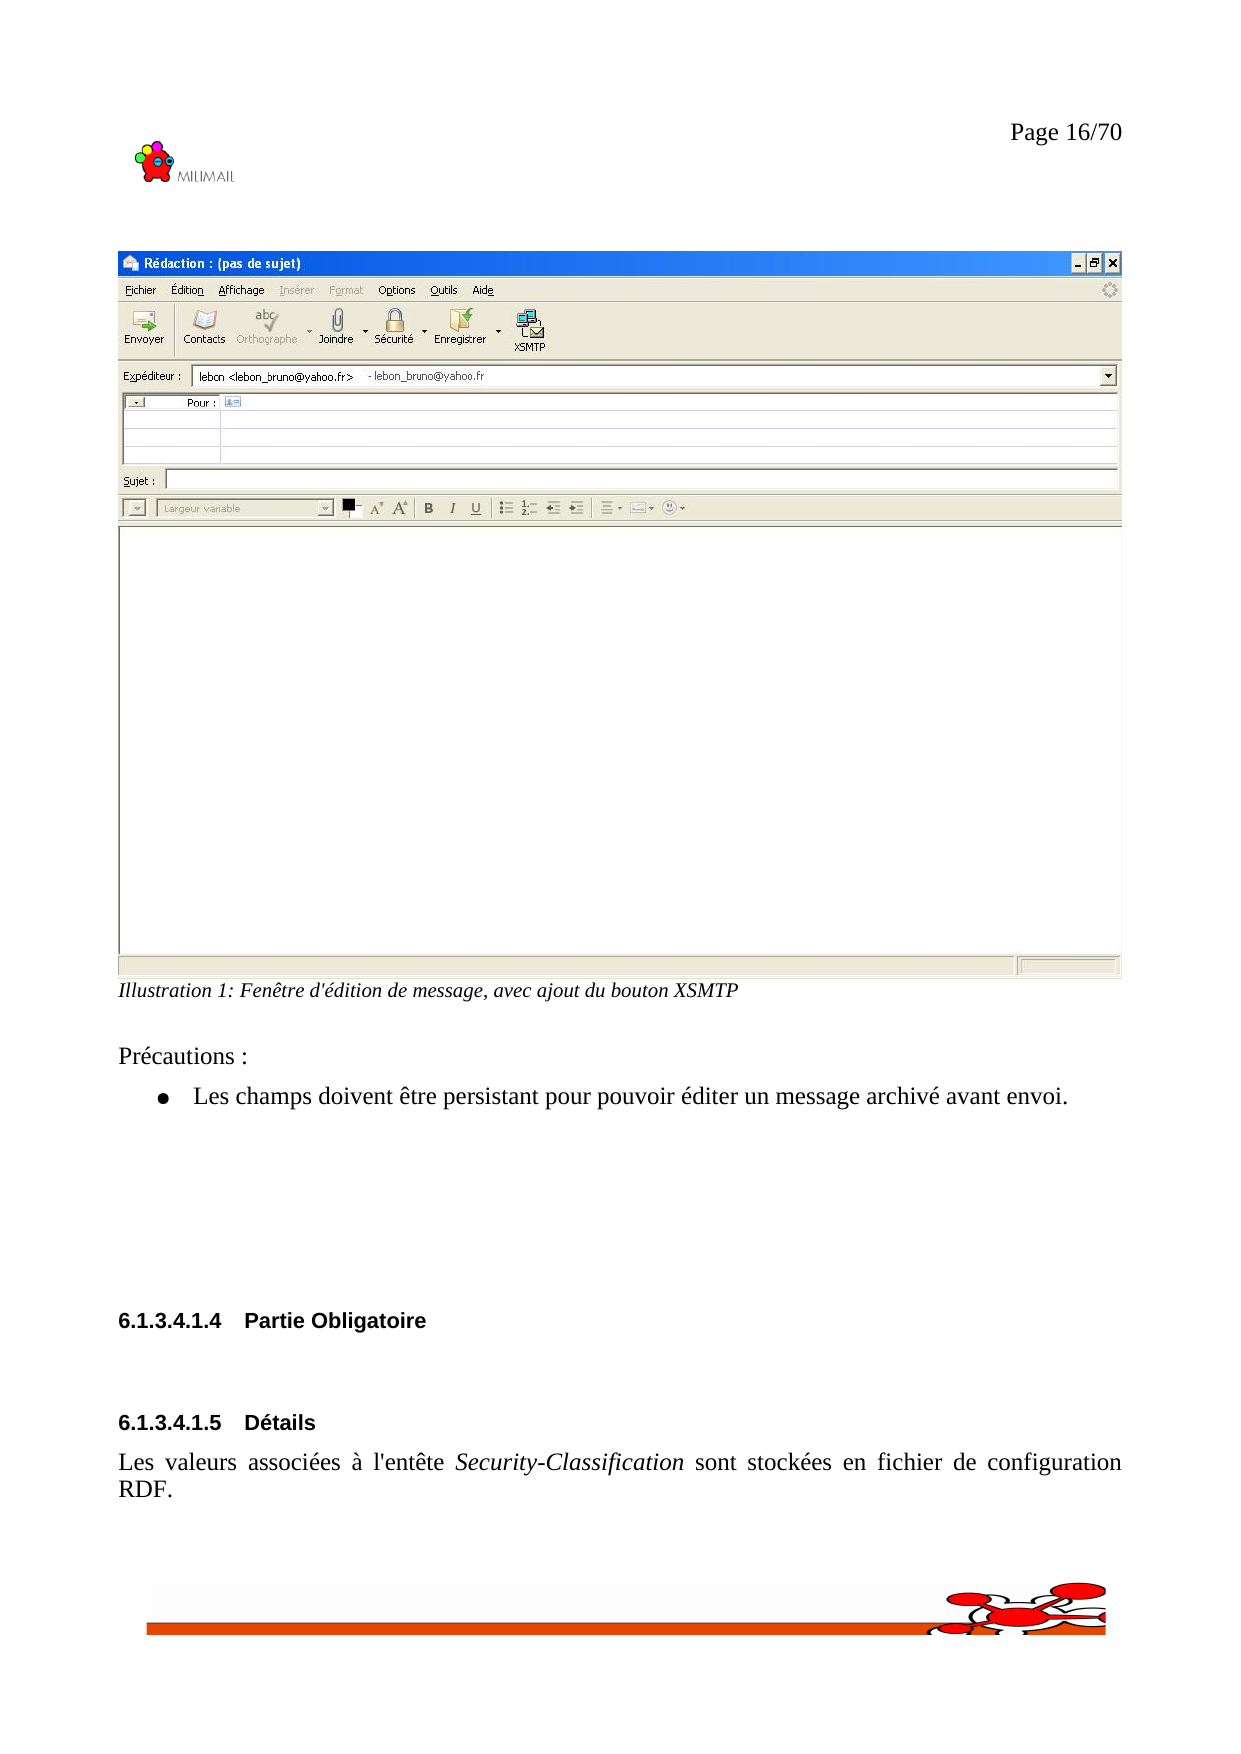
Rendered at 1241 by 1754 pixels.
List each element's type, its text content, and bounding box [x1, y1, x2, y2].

subtitle Partie Obligatoire [118, 1308, 1122, 1333]
picture [116, 120, 295, 209]
list Les champs doivent être persistant pour pouvoir éditer un message archivé avant envoi. [156, 1082, 1122, 1110]
picture [118, 251, 1122, 979]
picture [146, 1582, 1106, 1635]
text Précautions : [118, 1042, 1122, 1070]
text Illustration 1: Fenêtre d'édition de message, avec ajout du bouton XSMTP [118, 979, 1122, 1002]
subtitle Détails [118, 1411, 1122, 1435]
text Les valeurs associées à l'entête Security-Classification sont stockées en fichier de configuration RDF. [118, 1448, 1122, 1503]
